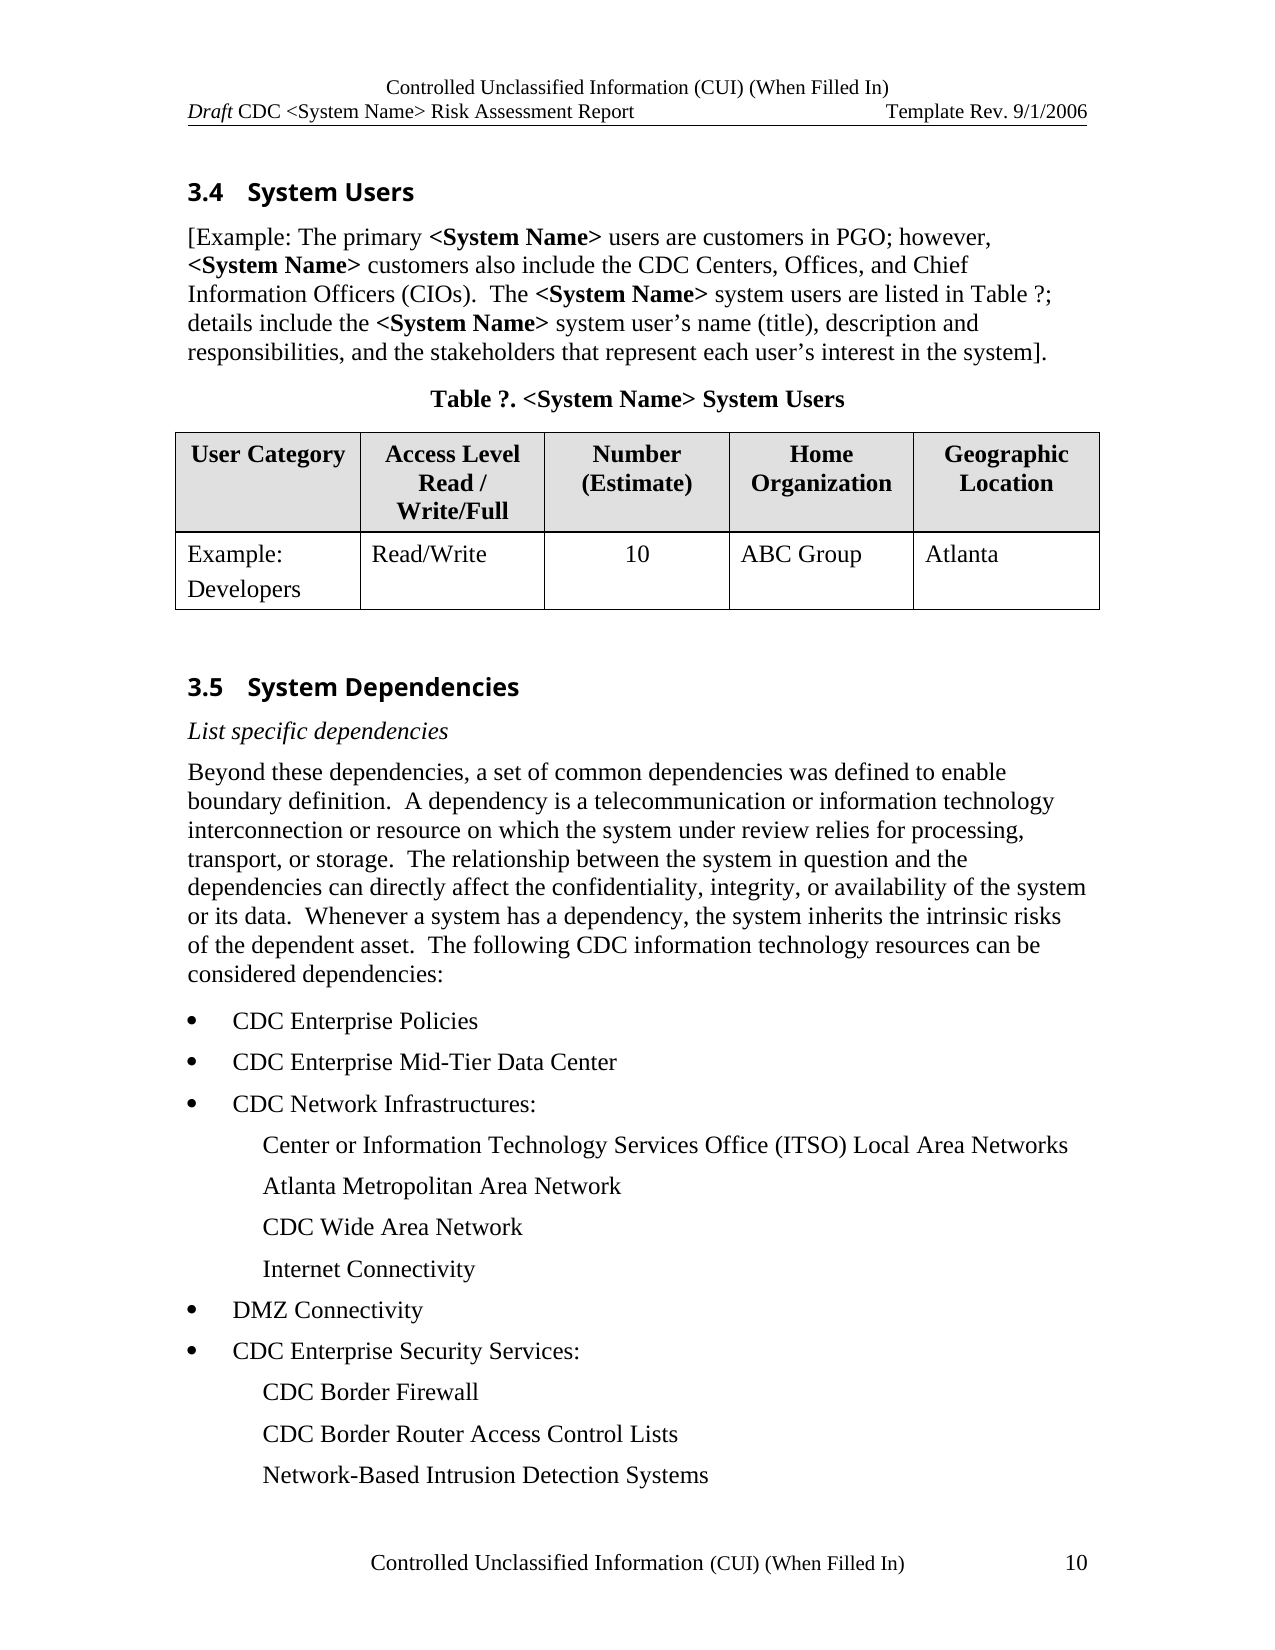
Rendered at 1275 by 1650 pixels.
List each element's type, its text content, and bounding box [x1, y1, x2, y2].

table_header Geographic Location [914, 433, 1099, 531]
text CDC Wide Area Network [262, 1212, 1087, 1241]
text CDC Border Router Access Control Lists [262, 1419, 1087, 1447]
text [Example: The primary <System Name> users are customers in PGO; however, <System Name> customers also include the CDC Centers, Offices, and Chief Information Officers (CIOs). The <System Name> system users are listed in Table ?; details include the <System Name> system user’s name (title), description and responsibilities, and the stakeholders that represent each user’s interest in the system]. [187, 222, 1087, 365]
table_cell Read/Write [361, 533, 544, 609]
list DMZ Connectivity [187, 1295, 1087, 1324]
list CDC Enterprise Policies [187, 1006, 1087, 1035]
text Center or Information Technology Services Office (ITSO) Local Area Networks [262, 1130, 1087, 1159]
table_header User Category [176, 433, 360, 531]
table_cell ABC Group [730, 533, 913, 609]
subtitle System Users [187, 175, 1087, 209]
text Beyond these dependencies, a set of common dependencies was defined to enable boundary definition. A dependency is a telecommunication or information technology interconnection or resource on which the system under review relies for processing, transport, or storage. The relationship between the system in question and the dependencies can directly affect the confidentiality, integrity, or availability of the system or its data. Whenever a system has a dependency, the system inherits the intrinsic risks of the dependent asset. The following CDC information technology resources can be considered dependencies: [187, 757, 1087, 987]
text CDC Border Firewall [262, 1377, 1087, 1406]
table_header Access Level Read / Write/Full [361, 433, 544, 531]
table_cell Example: Developers [176, 533, 360, 609]
text Table ?. <System Name> System Users [187, 384, 1087, 413]
text Internet Connectivity [262, 1254, 1087, 1282]
text Atlanta Metropolitan Area Network [262, 1171, 1087, 1200]
table_header Number (Estimate) [545, 433, 729, 531]
subtitle System Dependencies [187, 670, 1087, 704]
table_cell 10 [545, 533, 729, 609]
text List specific dependencies [187, 716, 1087, 745]
list CDC Enterprise Mid-Tier Data Center [187, 1047, 1087, 1076]
table_cell Atlanta [914, 533, 1099, 609]
text Network-Based Intrusion Detection Systems [262, 1460, 1087, 1489]
table_header Home Organization [730, 433, 913, 531]
list CDC Enterprise Security Services: [187, 1336, 1087, 1365]
list CDC Network Infrastructures: [187, 1089, 1087, 1117]
